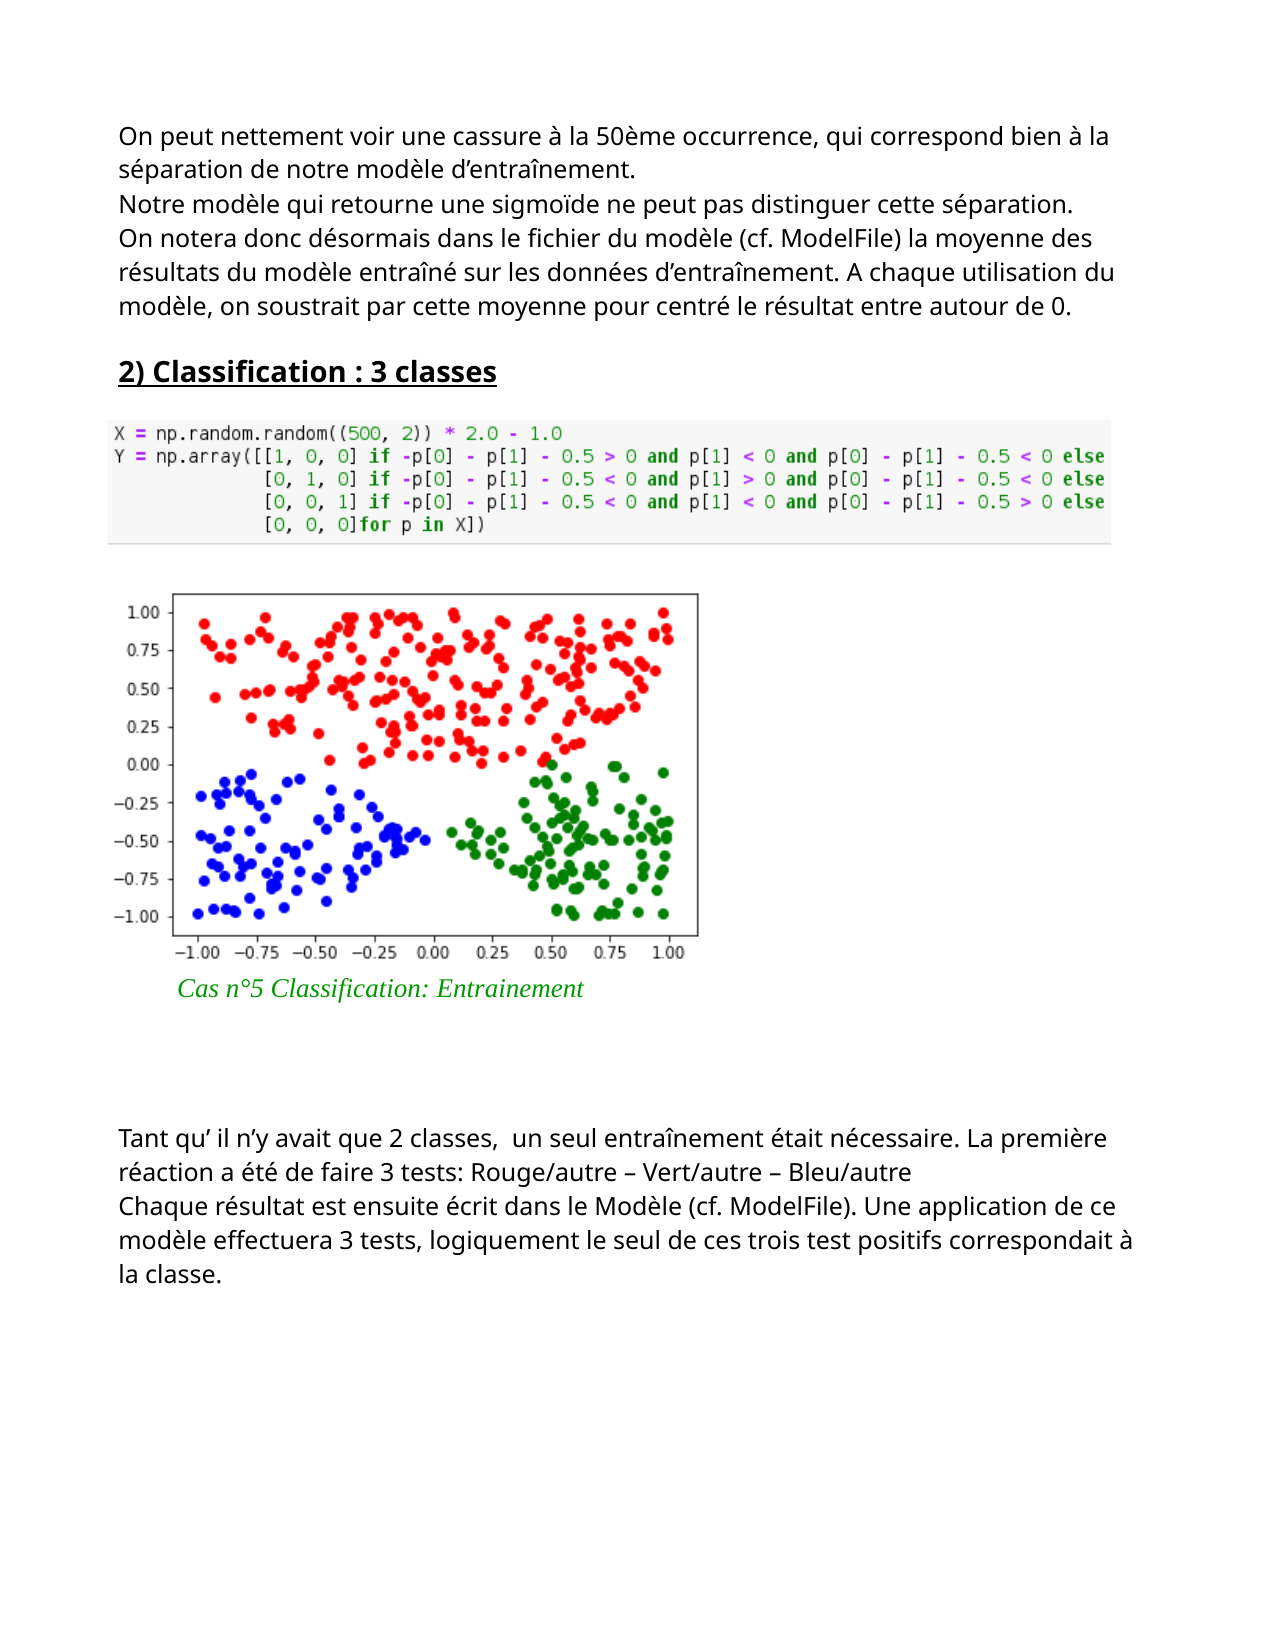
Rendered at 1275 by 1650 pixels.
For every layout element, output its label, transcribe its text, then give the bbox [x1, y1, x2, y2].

picture [102, 578, 713, 973]
text Cas n°5 Classification: Entrainement [103, 973, 712, 1003]
picture [107, 420, 1112, 546]
text On peut nettement voir une cassure à la 50ème occurrence, qui correspond bien à la séparation de notre modèle d’entraînement. [118, 118, 1157, 186]
text Chaque résultat est ensuite écrit dans le Modèle (cf. ModelFile). Une application de ce modèle effectuera 3 tests, logiquement le seul de ces trois test positifs correspondait à la classe. [118, 1188, 1157, 1291]
text Tant qu’ il n’y avait que 2 classes, un seul entraînement était nécessaire. La première réaction a été de faire 3 tests: Rouge/autre – Vert/autre – Bleu/autre [118, 1120, 1157, 1188]
text On notera donc désormais dans le fichier du modèle (cf. ModelFile) la moyenne des résultats du modèle entraîné sur les données d’entraînement. A chaque utilisation du modèle, on soustrait par cette moyenne pour centré le résultat entre autour de 0. [118, 220, 1157, 322]
text 2) Classification : 3 classes [118, 351, 1157, 391]
text Notre modèle qui retourne une sigmoïde ne peut pas distinguer cette séparation. [118, 186, 1157, 220]
